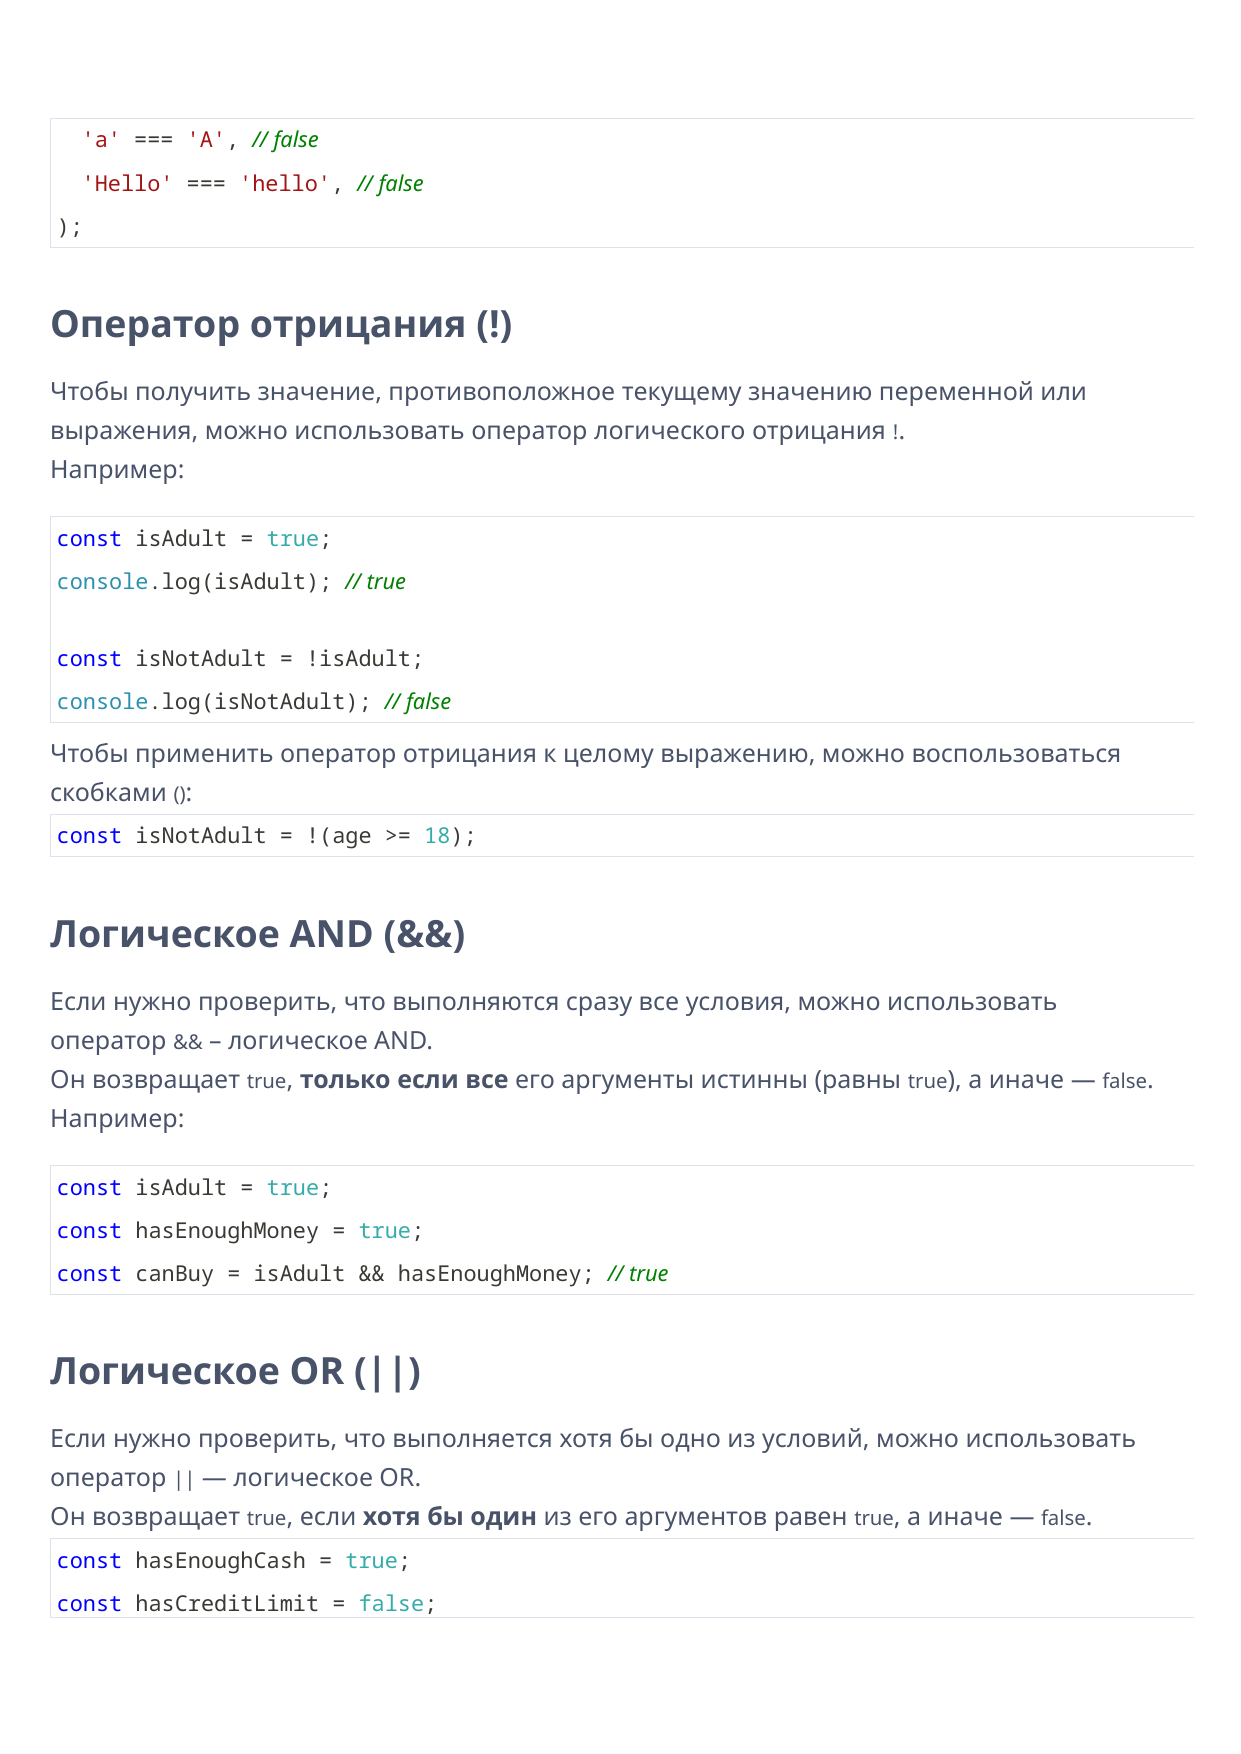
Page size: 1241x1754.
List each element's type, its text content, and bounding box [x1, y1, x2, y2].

text console.log(isNotAdult); // false [51, 680, 1194, 722]
text Например: [50, 452, 1194, 486]
text const isAdult = true; [51, 1166, 1194, 1201]
subtitle Оператор отрицания (!) [50, 298, 1194, 349]
text 'Hello' === 'hello', // false [51, 161, 1194, 197]
text const hasEnoughCash = true; [51, 1539, 1194, 1574]
text Он возвращает true, если хотя бы один из его аргументов равен true, а иначе — false. [50, 1499, 1194, 1533]
text Чтобы получить значение, противоположное текущему значению переменной или выражения, можно использовать оператор логического отрицания !. [50, 374, 1194, 447]
text console.log(isAdult); // true [51, 559, 1194, 596]
subtitle Логическое AND (&&) [50, 907, 1194, 958]
text Чтобы применить оператор отрицания к целому выражению, можно воспользоваться скобками (): [50, 736, 1194, 809]
subtitle Логическое OR (||) [50, 1345, 1194, 1396]
text const isAdult = true; [51, 517, 1194, 552]
text ); [51, 204, 1194, 247]
text const isNotAdult = !isAdult; [51, 637, 1194, 673]
text Если нужно проверить, что выполняется хотя бы одно из условий, можно использовать оператор || — логическое OR. [50, 1421, 1194, 1494]
text Например: [50, 1101, 1194, 1135]
text Он возвращает true, только если все его аргументы истинны (равны true), а иначе — false. [50, 1062, 1194, 1096]
text const canBuy = isAdult && hasEnoughMoney; // true [51, 1251, 1194, 1294]
text const hasCreditLimit = false; [51, 1581, 1194, 1617]
text Если нужно проверить, что выполняются сразу все условия, можно использовать оператор && – логическое AND. [50, 983, 1194, 1057]
text 'a' === 'A', // false [51, 119, 1194, 154]
text const isNotAdult = !(age >= 18); [51, 815, 1194, 856]
text const hasEnoughMoney = true; [51, 1208, 1194, 1244]
